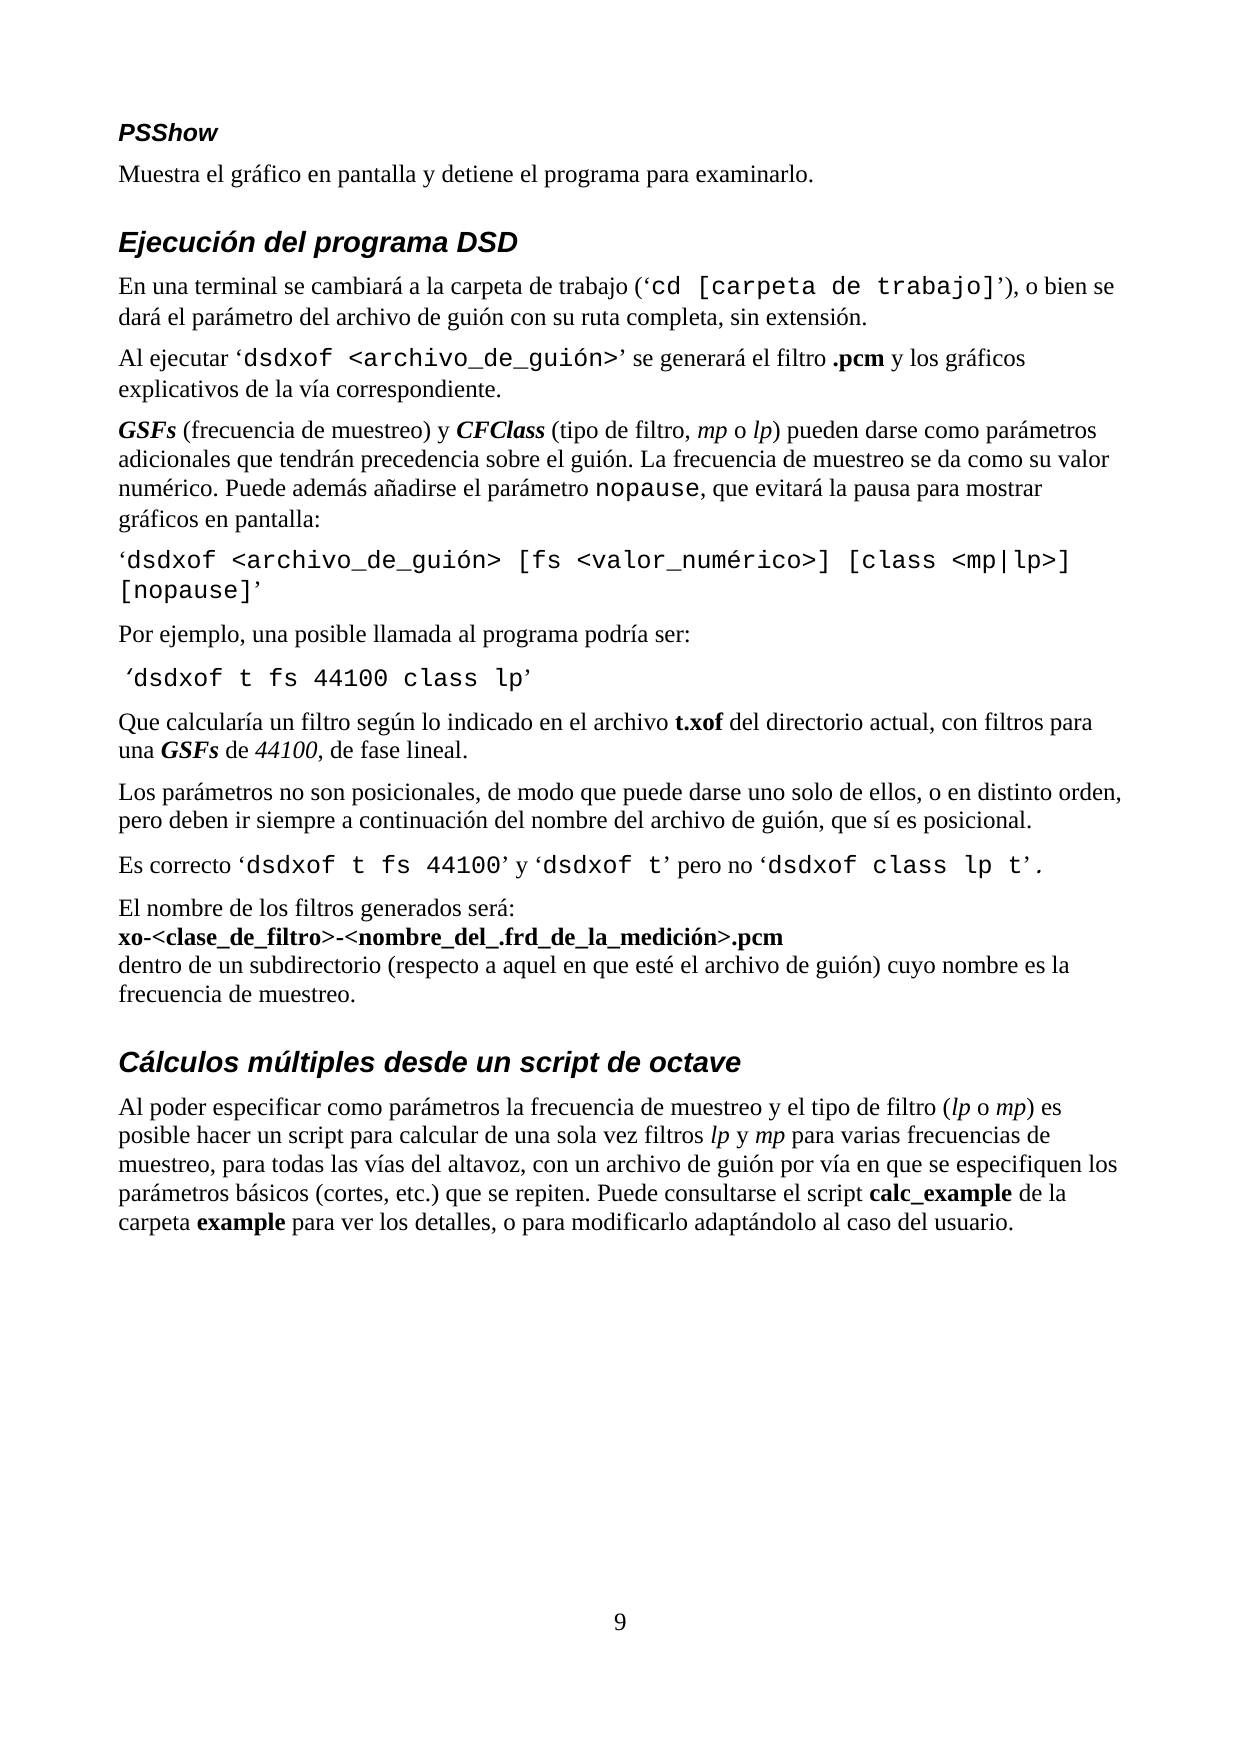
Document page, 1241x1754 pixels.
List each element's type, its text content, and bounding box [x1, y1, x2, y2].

text Al ejecutar ‘dsdxof <archivo_de_guión>’ se generará el filtro .pcm y los gráficos explicativos de la vía correspondiente. [118, 343, 1122, 403]
subtitle Cálculos múltiples desde un script de octave [118, 1046, 1122, 1079]
text GSFs (frecuencia de muestreo) y CFClass (tipo de filtro, mp o lp) pueden darse como parámetros adicionales que tendrán precedencia sobre el guión. La frecuencia de muestreo se da como su valor numérico. Puede además añadirse el parámetro nopause, que evitará la pausa para mostrar gráficos en pantalla: [118, 415, 1122, 532]
text ‘dsdxof t fs 44100 class lp’ [118, 660, 1122, 694]
subtitle PSShow [118, 118, 1122, 147]
text Muestra el gráfico en pantalla y detiene el programa para examinarlo. [118, 159, 1122, 188]
text ‘dsdxof <archivo_de_guión> [fs <valor_numérico>] [class <mp|lp>] [nopause]’ [118, 545, 1122, 606]
text Que calcularía un filtro según lo indicado en el archivo t.xof del directorio actual, con filtros para una GSFs de 44100, de fase lineal. [118, 707, 1122, 764]
subtitle Ejecución del programa DSD [118, 225, 1122, 259]
text Los parámetros no son posicionales, de modo que puede darse uno solo de ellos, o en distinto orden, pero deben ir siempre a continuación del nombre del archivo de guión, que sí es posicional. [118, 777, 1122, 834]
text Al poder especificar como parámetros la frecuencia de muestreo y el tipo de filtro (lp o mp) es posible hacer un script para calcular de una sola vez filtros lp y mp para varias frecuencias de muestreo, para todas las vías del altavoz, con un archivo de guión por vía en que se especifiquen los parámetros básicos (cortes, etc.) que se repiten. Puede consultarse el script calc_example de la carpeta example para ver los detalles, o para modificarlo adaptándolo al caso del usuario. [118, 1092, 1122, 1235]
text Por ejemplo, una posible llamada al programa podría ser: [118, 619, 1122, 648]
text El nombre de los filtros generados será: xo‑<clase_de_filtro>‑<nombre_del_.frd_de_la_medición>.pcm dentro de un subdirectorio (respecto a aquel en que esté el archivo de guión) cuyo nombre es la frecuencia de muestreo. [118, 893, 1122, 1008]
text En una terminal se cambiará a la carpeta de trabajo (‘cd [carpeta de trabajo]’), o bien se dará el parámetro del archivo de guión con su ruta completa, sin extensión. [118, 271, 1122, 331]
text Es correcto ‘dsdxof t fs 44100’ y ‘dsdxof t’ pero no ‘dsdxof class lp t’. [118, 846, 1122, 881]
